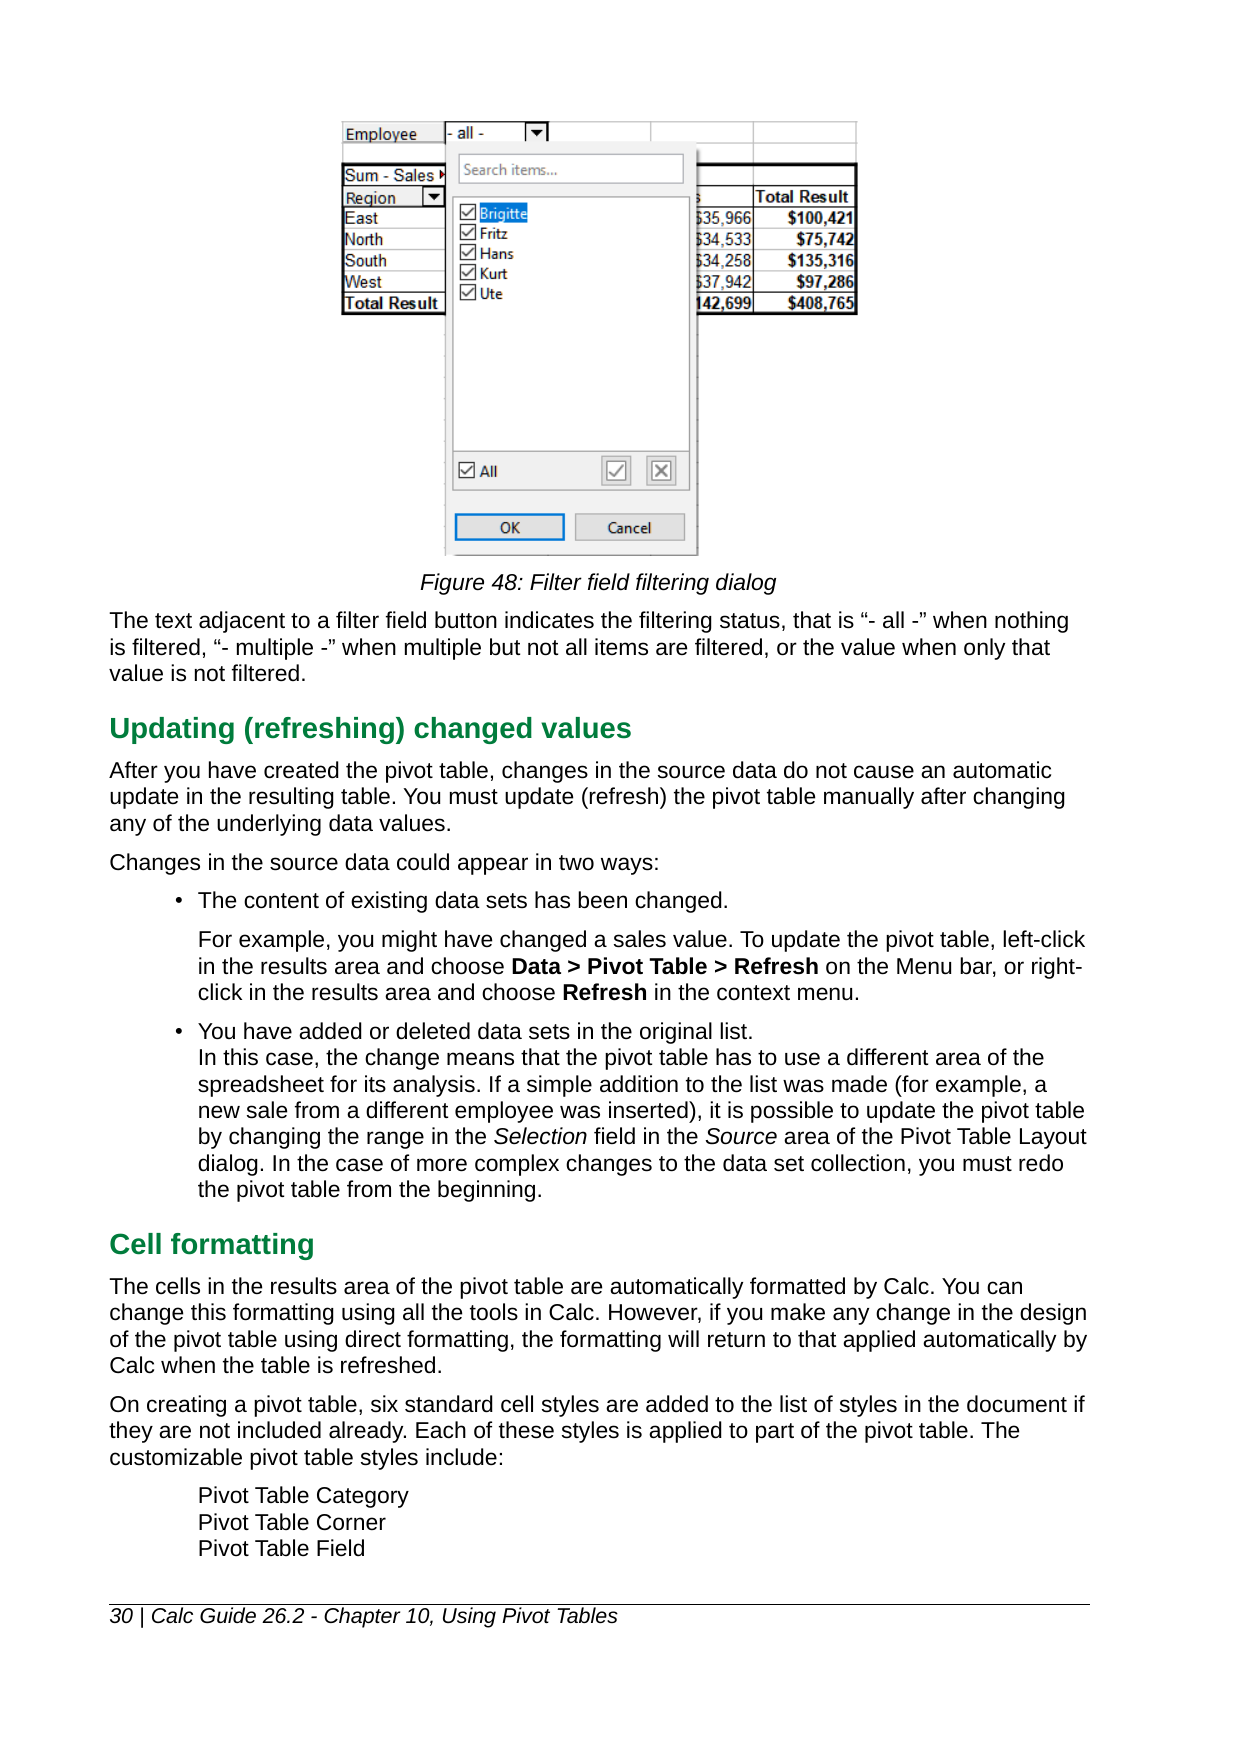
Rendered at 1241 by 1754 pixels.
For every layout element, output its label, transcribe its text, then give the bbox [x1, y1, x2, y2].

list Pivot Table Category [198, 1482, 1090, 1509]
list Changes in the source data could appear in two ways: [109, 848, 1090, 875]
list You have added or deleted data sets in the original list. In this case, the change means that the pivot table has to use a different area of the spreadsheet for its analysis. If a simple addition to the list was made (for example, a new sale from a different employee was inserted), it is possible to update the pivot table by changing the range in the Selection field in the Source area of the Pivot Table Layout dialog. In the case of more complex changes to the data set collection, you must redo the pivot table from the beginning. [183, 1018, 1090, 1202]
list The content of existing data sets has been changed. [183, 887, 1090, 914]
text The cells in the results area of the pivot table are automatically formatted by Calc. You can change this formatting using all the tools in Calc. However, if you make any change in the design of the pivot table using direct formatting, the formatting will return to that applied automatically by Calc when the table is refreshed. [109, 1273, 1090, 1378]
list Pivot Table Field [198, 1535, 1090, 1562]
text Figure 48: Filter field filtering dialog [341, 568, 857, 595]
subtitle Updating (refreshing) changed values [109, 711, 1090, 744]
list On creating a pivot table, six standard cell styles are added to the list of styles in the document if they are not included already. Each of these styles is applied to part of the pivot table. The customizable pivot table styles include: [109, 1391, 1090, 1470]
subtitle Cell formatting [109, 1227, 1090, 1261]
list Pivot Table Corner [198, 1509, 1090, 1535]
text After you have created the pivot table, changes in the source data do not cause an automatic update in the resulting table. You must update (refresh) the pivot table manually after changing any of the underlying data values. [109, 757, 1090, 836]
picture [341, 121, 858, 556]
text The text adjacent to a filter field button indicates the filtering status, that is “- all -” when nothing is filtered, “- multiple -” when multiple but not all items are filtered, or the value when only that value is not filtered. [109, 607, 1090, 686]
text For example, you might have changed a sales value. To update the pivot table, left-click in the results area and choose Data > Pivot Table > Refresh on the Menu bar, or right-click in the results area and choose Refresh in the context menu. [198, 926, 1090, 1005]
